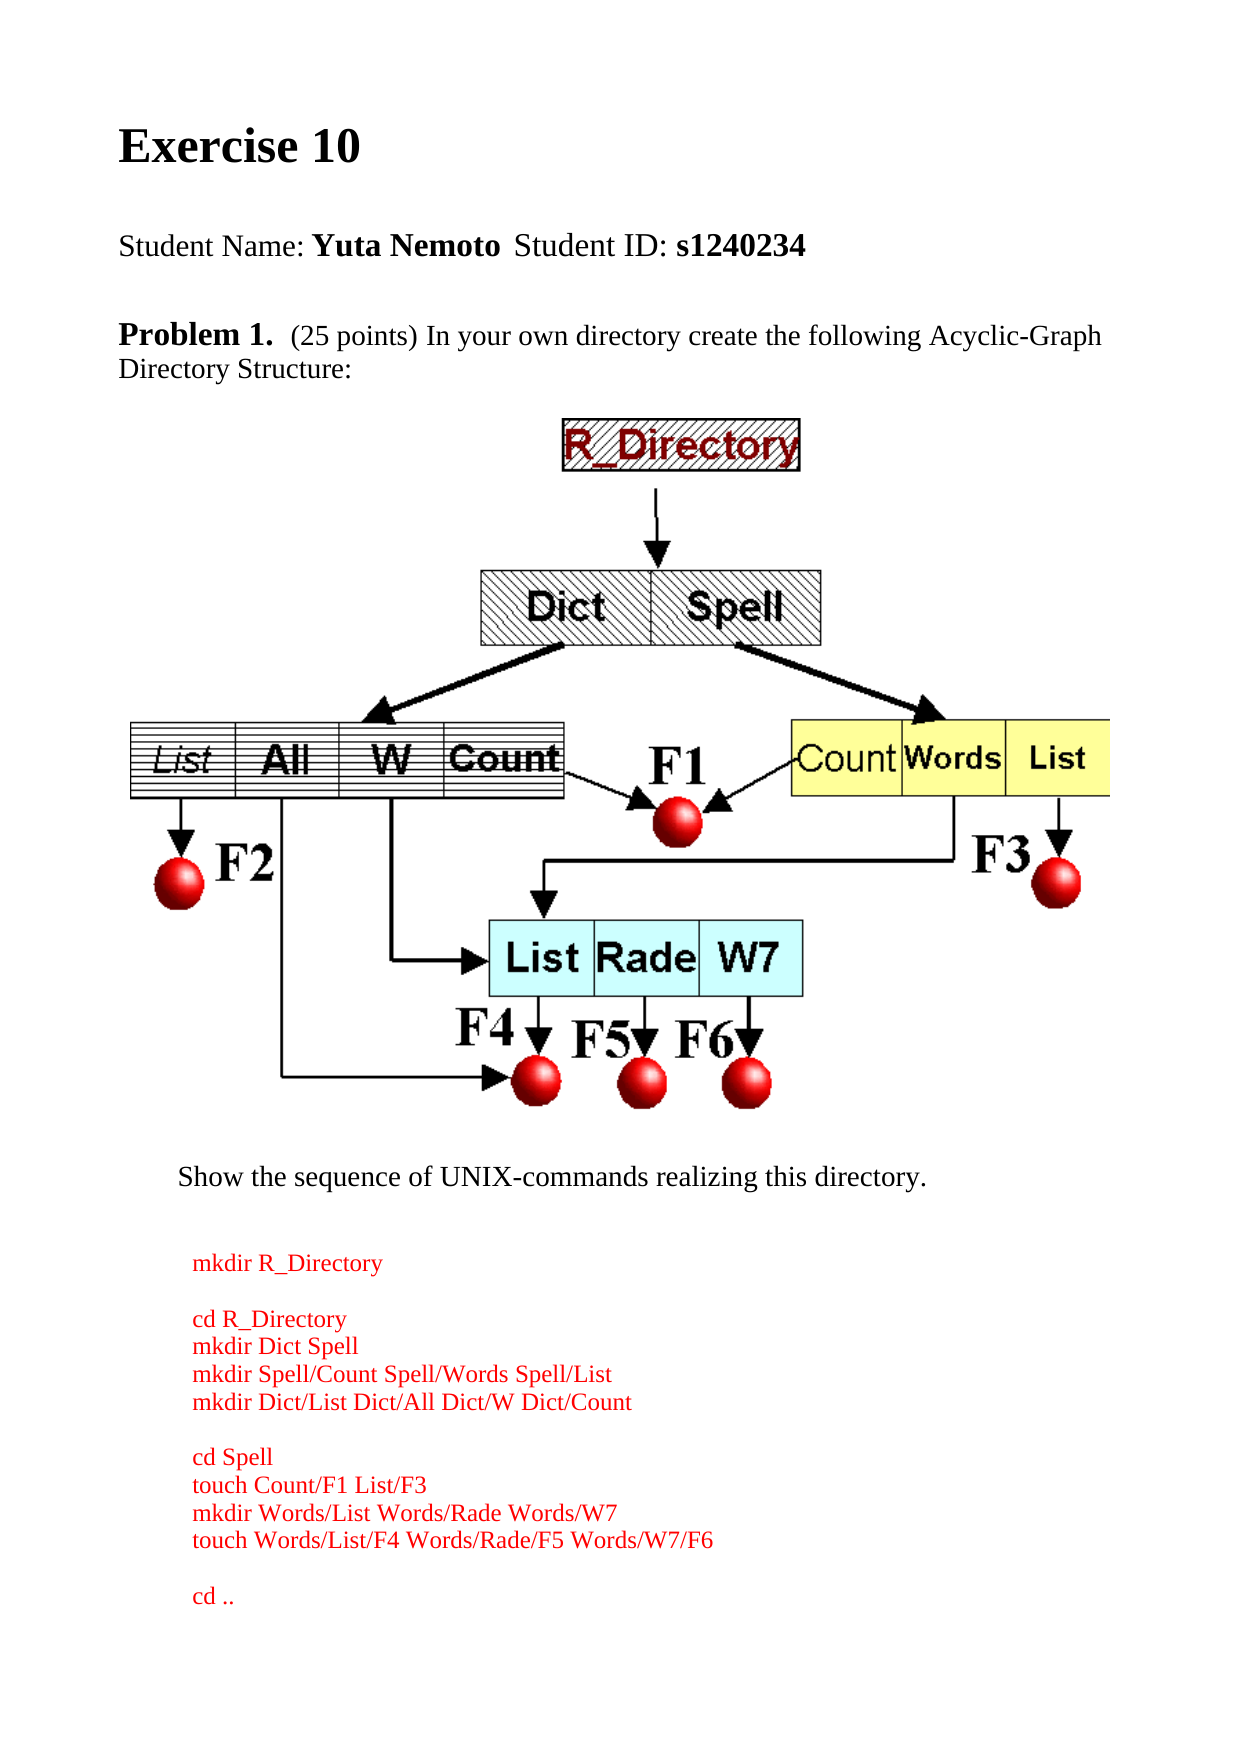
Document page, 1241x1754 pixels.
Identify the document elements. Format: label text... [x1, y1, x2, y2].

text Problem 1. (25 points) In your own directory create the following Acyclic-Graph Directory Structure: [118, 316, 1122, 385]
text cd .. [118, 1582, 1122, 1609]
text mkdir Spell/Count Spell/Words Spell/List [118, 1360, 1122, 1388]
text cd Spell [118, 1443, 1122, 1471]
text Student Name: Yuta Nemoto Student ID: s1240234 [118, 226, 1122, 263]
text Exercise 10 [118, 118, 1122, 173]
text mkdir Dict Spell [118, 1332, 1122, 1360]
picture [130, 418, 1110, 1116]
text mkdir Dict/List Dict/All Dict/W Dict/Count [118, 1388, 1122, 1416]
text mkdir Words/List Words/Rade Words/W7 [118, 1499, 1122, 1526]
text mkdir R_Directory [118, 1249, 1122, 1277]
text touch Words/List/F4 Words/Rade/F5 Words/W7/F6 [118, 1526, 1122, 1554]
text cd R_Directory [118, 1305, 1122, 1332]
text Show the sequence of UNIX-commands realizing this directory. [177, 1160, 1122, 1192]
text touch Count/F1 List/F3 [118, 1471, 1122, 1499]
